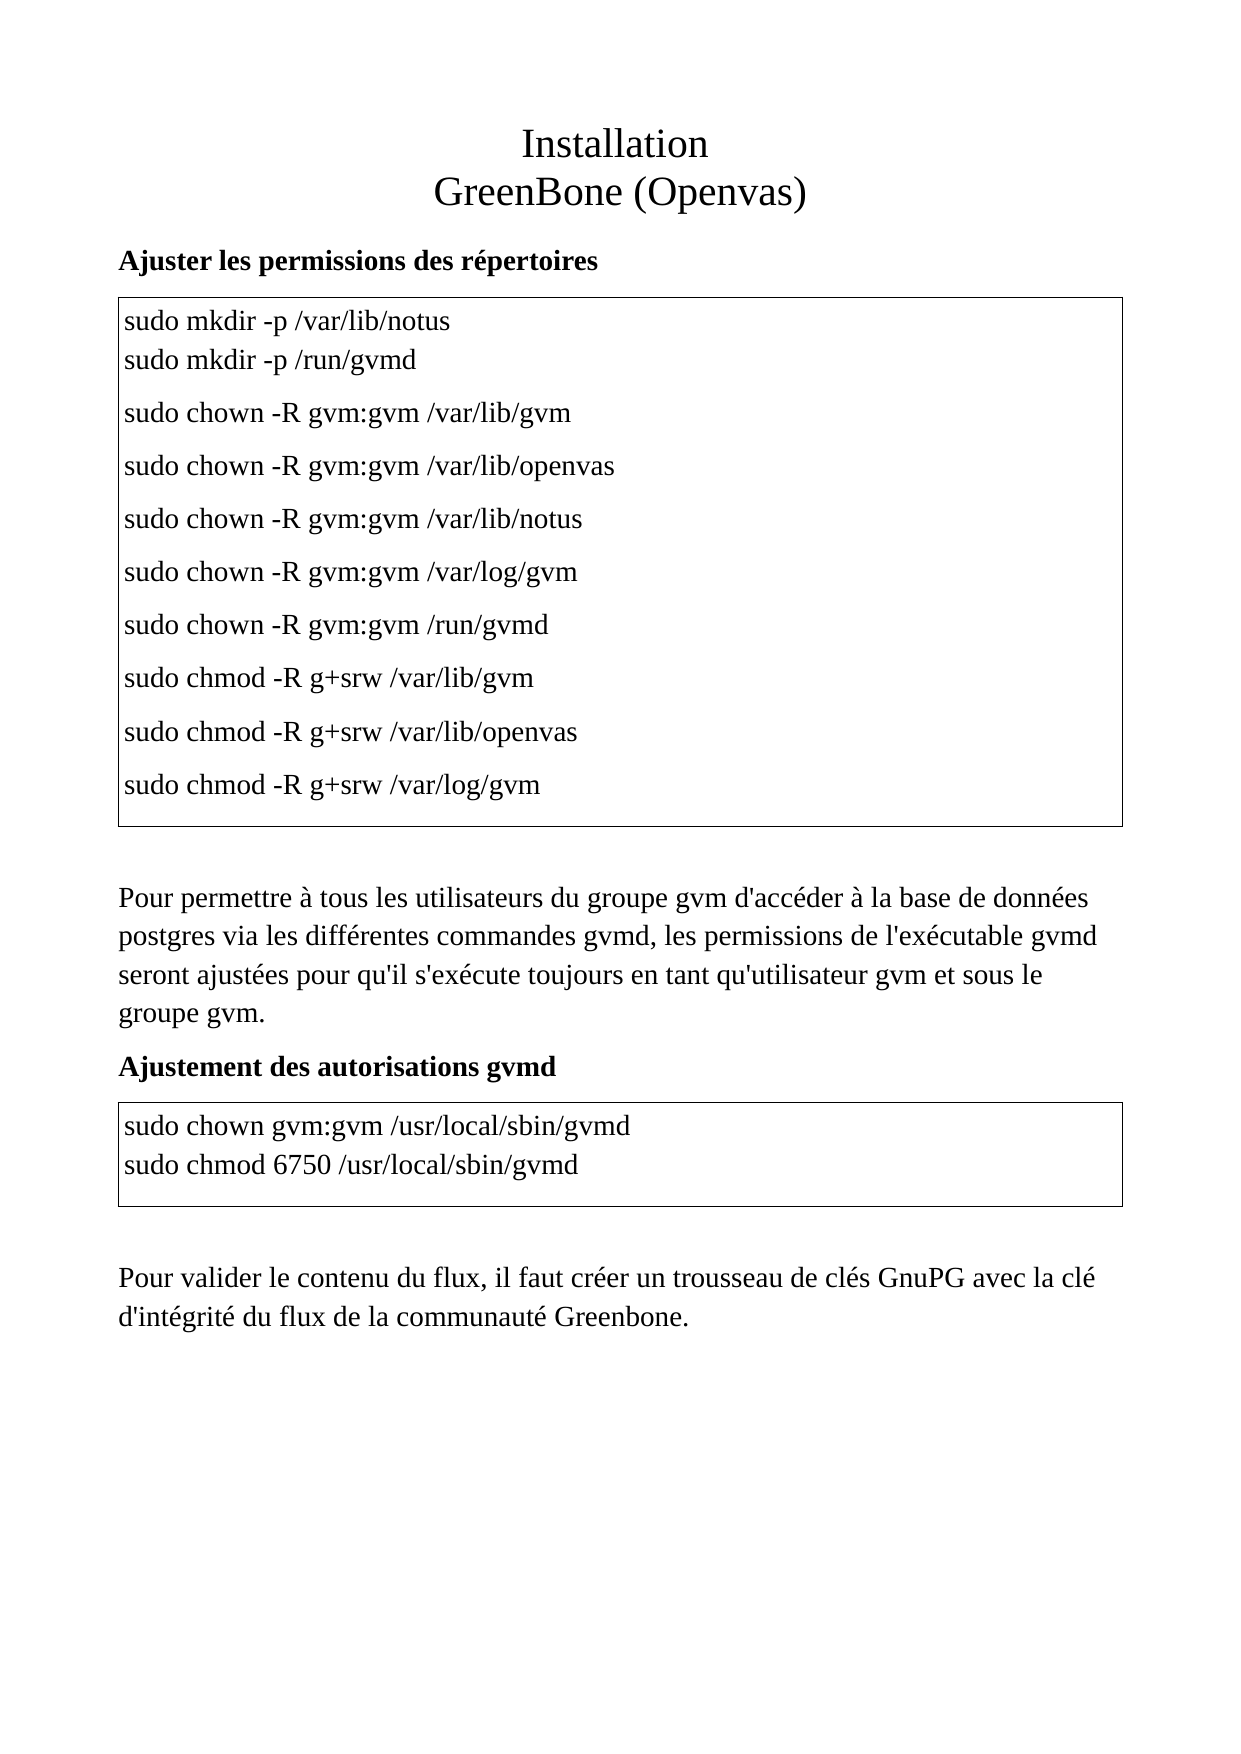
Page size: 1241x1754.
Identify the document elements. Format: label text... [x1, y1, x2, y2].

text Ajustement des autorisations gvmd [118, 1049, 1122, 1082]
table_header sudo mkdir -p /var/lib/notus sudo mkdir -p /run/gvmd sudo chown -R gvm:gvm /var/lib/gvm sudo chown -R gvm:gvm /var/lib/openvas sudo chown -R gvm:gvm /var/lib/notus sudo chown -R gvm:gvm /var/log/gvm sudo chown -R gvm:gvm /run/gvmd sudo chmod -R g+srw /var/lib/gvm sudo chmod -R g+srw /var/lib/openvas sudo chmod -R g+srw /var/log/gvm [119, 298, 1122, 826]
text Pour valider le contenu du flux, il faut créer un trousseau de clés GnuPG avec la clé d'intégrité du flux de la communauté Greenbone. [118, 1260, 1122, 1332]
text Pour permettre à tous les utilisateurs du groupe gvm d'accéder à la base de données postgres via les différentes commandes gvmd, les permissions de l'exécutable gvmd seront ajustées pour qu'il s'exécute toujours en tant qu'utilisateur gvm et sous le groupe gvm. [118, 880, 1122, 1029]
table_header sudo chown gvm:gvm /usr/local/sbin/gvmd sudo chmod 6750 /usr/local/sbin/gvmd [119, 1103, 1122, 1206]
text Ajuster les permissions des répertoires [118, 243, 1122, 277]
